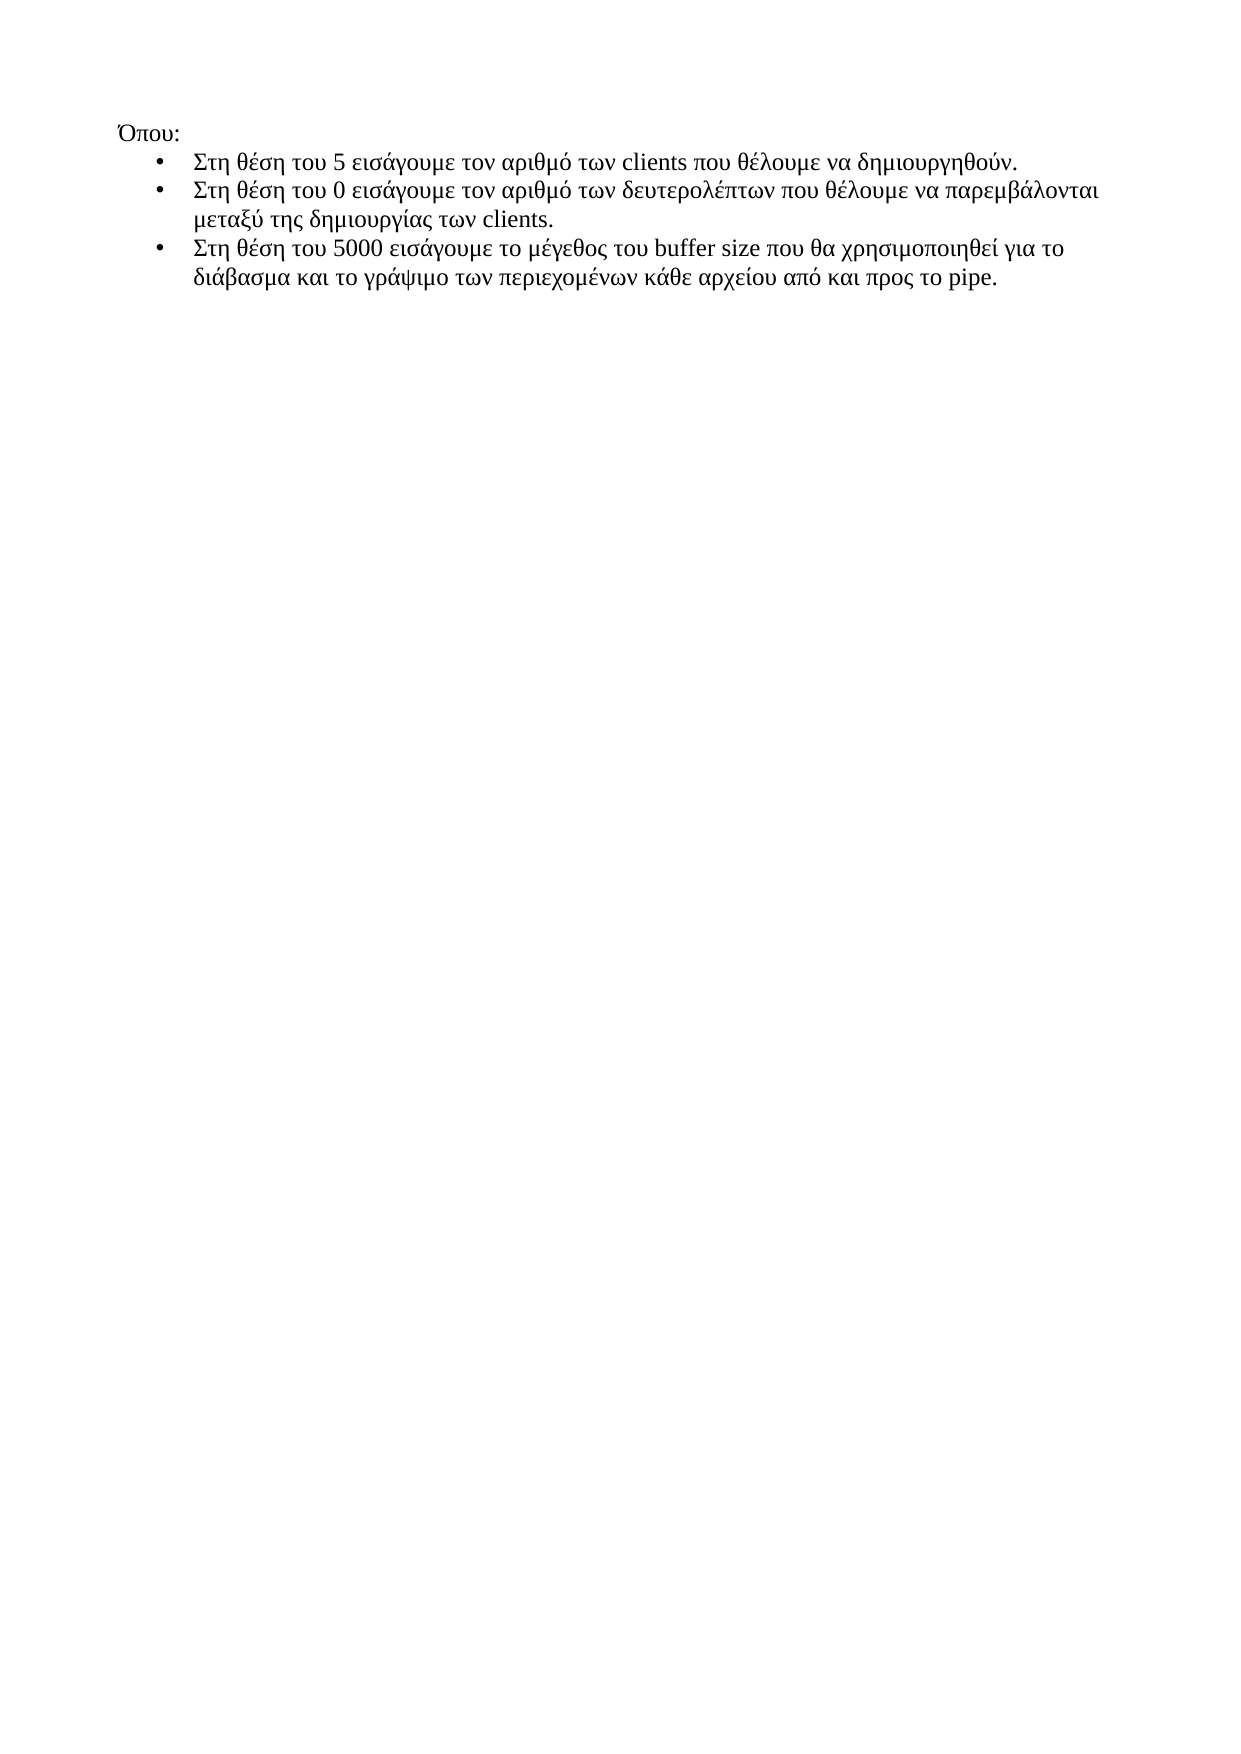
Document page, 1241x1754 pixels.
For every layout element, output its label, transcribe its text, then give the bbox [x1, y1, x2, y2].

list Στη θέση του 5000 εισάγουμε το μέγεθος του buffer size που θα χρησιμοποιηθεί για το διάβασμα και το γράψιμο των περιεχομένων κάθε αρχείου από και προς το pipe. [156, 233, 1122, 291]
list Στη θέση του 0 εισάγουμε τον αριθμό των δευτερολέπτων που θέλουμε να παρεμβάλονται μεταξύ της δημιουργίας των clients. [156, 176, 1122, 233]
list Στη θέση του 5 εισάγουμε τον αριθμό των clients που θέλουμε να δημιουργηθούν. [156, 147, 1122, 176]
text Όπου: [118, 118, 1122, 147]
